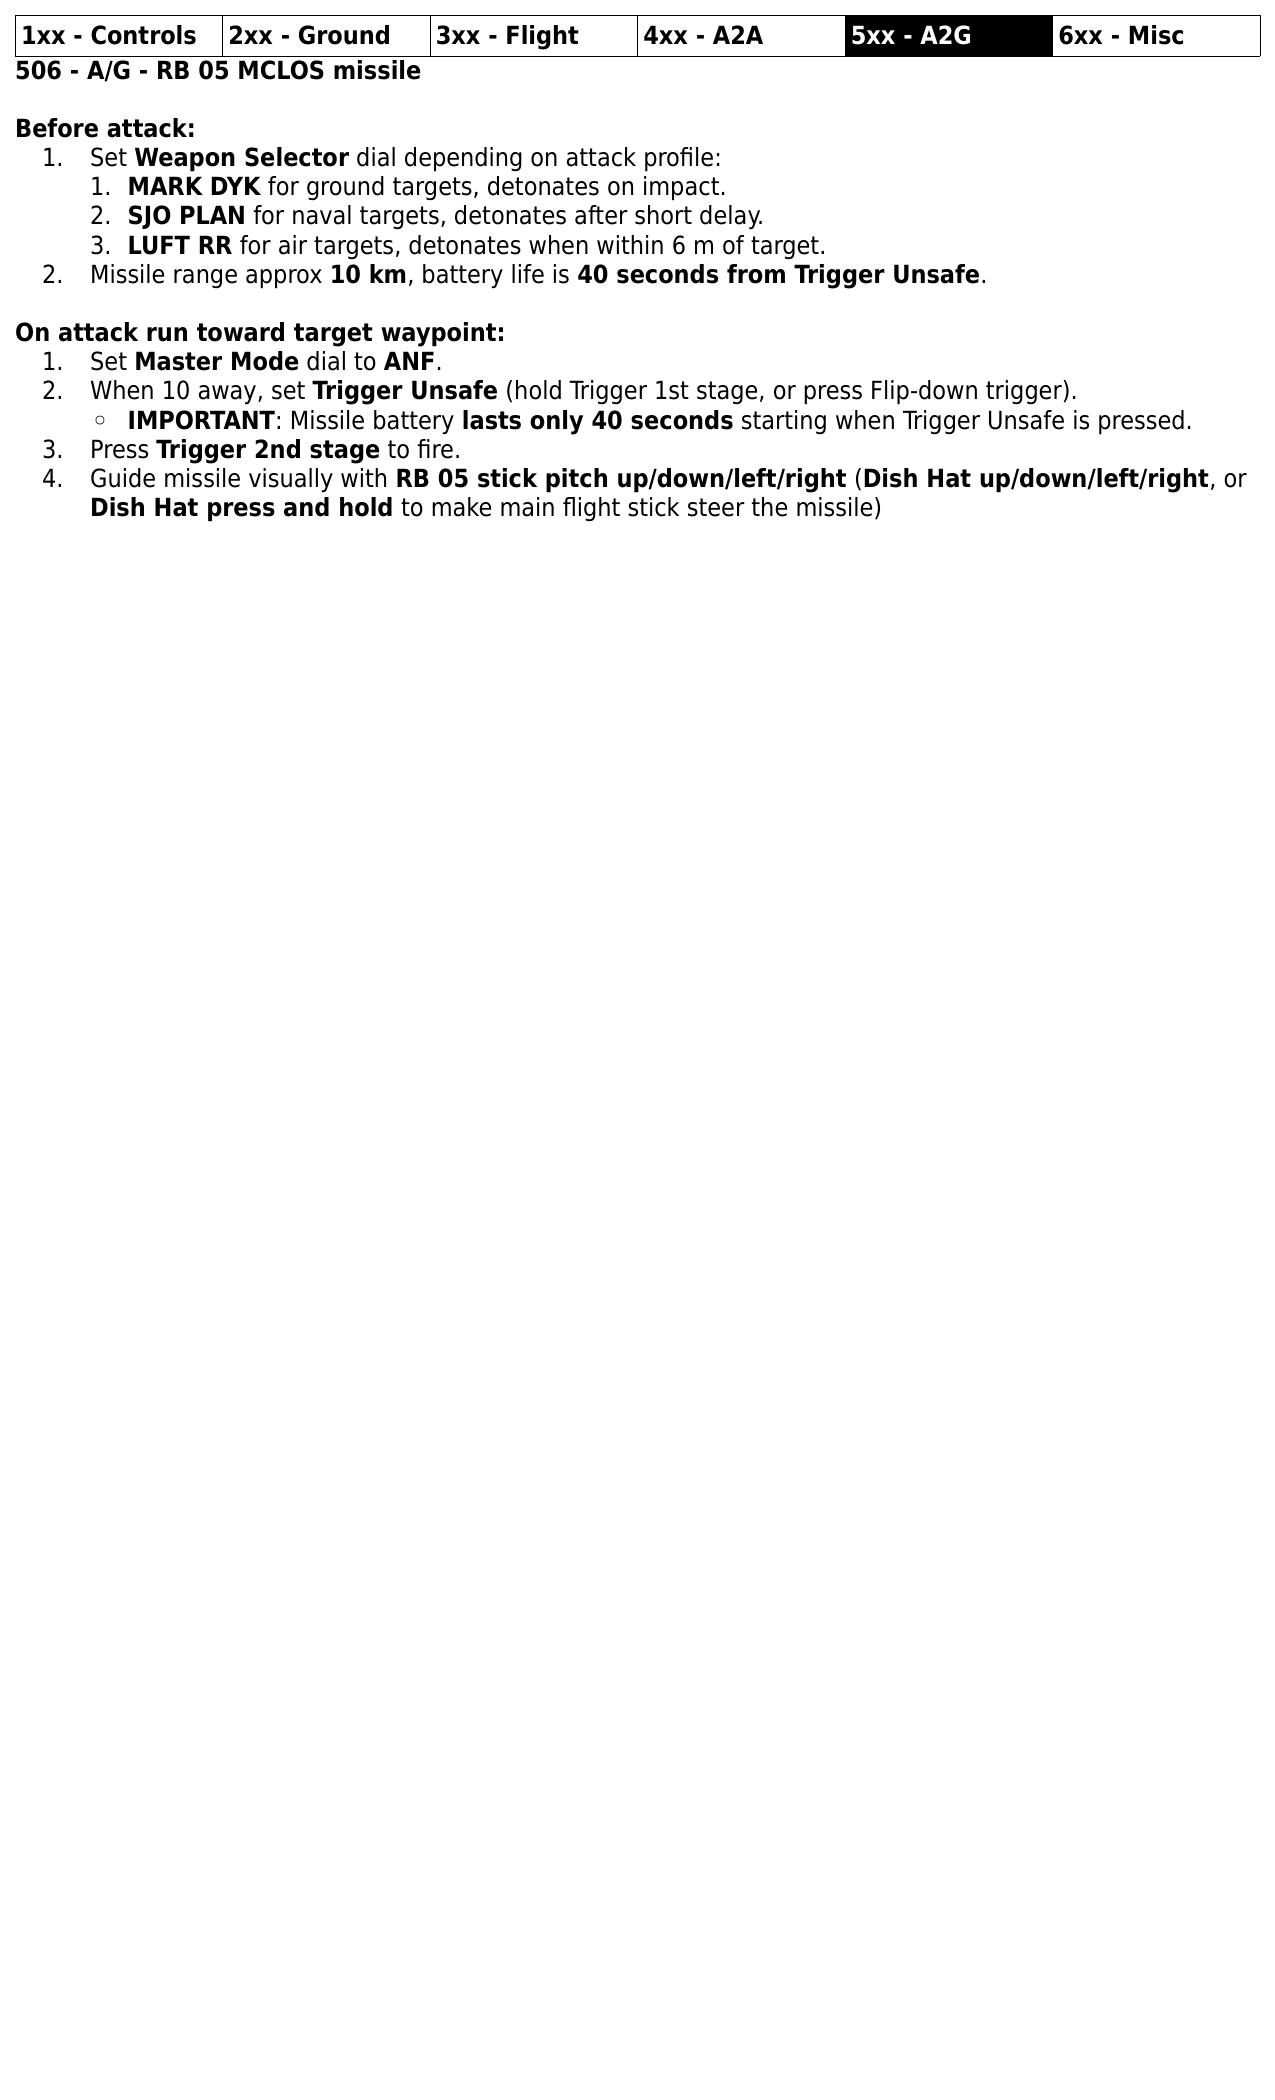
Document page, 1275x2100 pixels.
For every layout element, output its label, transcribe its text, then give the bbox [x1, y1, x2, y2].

table_header 4xx - A2A [638, 16, 845, 56]
list Missile range approx 10 km, battery life is 40 seconds from Trigger Unsafe. [52, 260, 1260, 289]
list Guide missile visually with RB 05 stick pitch up/down/left/right (Dish Hat up/down/left/right, or Dish Hat press and hold to make main flight stick steer the missile) [52, 464, 1260, 522]
list When 10 away, set Trigger Unsafe (hold Trigger 1st stage, or press Flip-down trigger). [52, 377, 1260, 406]
table_header 5xx - A2G [846, 16, 1052, 56]
table_header 3xx - Flight [431, 16, 637, 56]
table_header 1xx - Controls [16, 16, 222, 56]
table_header 2xx - Ground [223, 16, 430, 56]
list Set Master Mode dial to ANF. [52, 347, 1260, 377]
list SJO PLAN for naval targets, detonates after short delay. [90, 202, 1260, 231]
list Press Trigger 2nd stage to fire. [52, 435, 1260, 464]
list Set Weapon Selector dial depending on attack profile: [52, 143, 1260, 172]
text On attack run toward target waypoint: [15, 318, 1260, 347]
text Before attack: [15, 114, 1260, 143]
list MARK DYK for ground targets, detonates on impact. [90, 172, 1260, 202]
table_header 6xx - Misc [1053, 16, 1260, 56]
list LUFT RR for air targets, detonates when within 6 m of target. [90, 231, 1260, 260]
list IMPORTANT: Missile battery lasts only 40 seconds starting when Trigger Unsafe is pressed. [90, 406, 1260, 435]
text 506 - A/G - RB 05 MCLOS missile [15, 57, 1260, 85]
